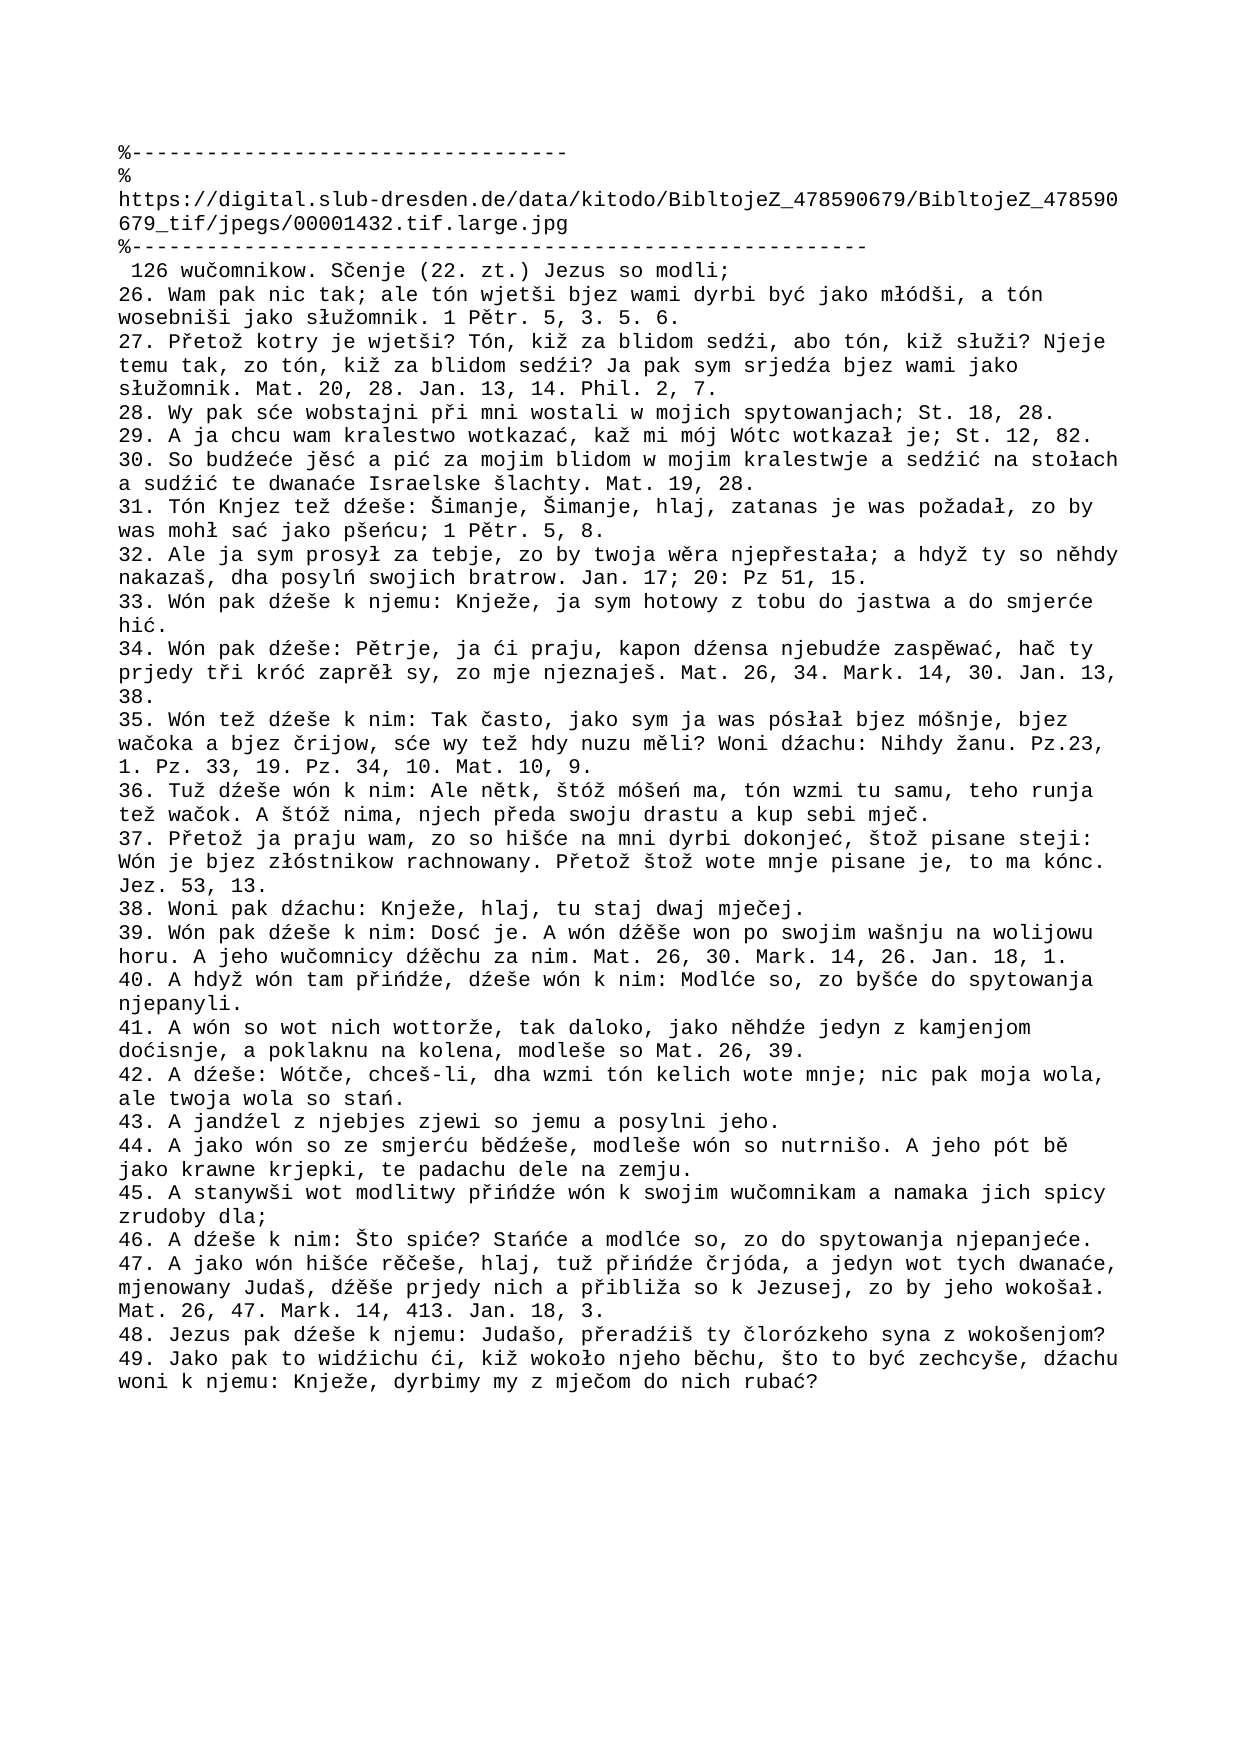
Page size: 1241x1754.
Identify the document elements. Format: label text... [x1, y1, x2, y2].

text 42. A dźeše: Wótče, chceš-li, dha wzmi tón kelich wote mnje; nic pak moja wola, ale twoja wola so stań. [118, 1064, 1122, 1111]
text %----------------------------------- [118, 142, 1122, 165]
text 35. Wón tež dźeše k nim: Tak často, jako sym ja was pósłał bjez móšnje, bjez wačoka a bjez črijow, sće wy tež hdy nuzu měli? Woni dźachu: Nihdy žanu. Pz.23, 1. Pz. 33, 19. Pz. 34, 10. Mat. 10, 9. [118, 709, 1122, 780]
text 49. Jako pak to widźichu ći, kiž wokoło njeho běchu, što to być zechcyše, dźachu woni k njemu: Knježe, dyrbimy my z mječom do nich rubać? [118, 1348, 1122, 1395]
text 31. Tón Knjez tež dźeše: Šimanje, Šimanje, hlaj, zatanas je was požadał, zo by was mohł sać jako pšeńcu; 1 Pětr. 5, 8. [118, 496, 1122, 544]
text 29. A ja chcu wam kralestwo wotkazać, kaž mi mój Wótc wotkazał je; St. 12, 82. [118, 426, 1122, 449]
text %----------------------------------------------------------- [118, 236, 1122, 260]
text 38. Woni pak dźachu: Knježe, hlaj, tu staj dwaj mječej. [118, 898, 1122, 922]
text 33. Wón pak dźeše k njemu: Knježe, ja sym hotowy z tobu do jastwa a do smjerće hić. [118, 591, 1122, 638]
text 28. Wy pak sće wobstajni při mni wostali w mojich spytowanjach; St. 18, 28. [118, 402, 1122, 426]
text 37. Přetož ja praju wam, zo so hišće na mni dyrbi dokonjeć, štož pisane steji: Wón je bjez złóstnikow rachnowany. Přetož štož wote mnje pisane je, to ma kónc. Jez. 53, 13. [118, 827, 1122, 898]
text 41. A wón so wot nich wottorže, tak daloko, jako něhdźe jedyn z kamjenjom doćisnje, a poklaknu na kolena, modleše so Mat. 26, 39. [118, 1017, 1122, 1064]
text 126 wučomnikow. Sčenje (22. zt.) Jezus so modli; [118, 260, 1122, 284]
text 44. A jako wón so ze smjerću bědźeše, modleše wón so nutrnišo. A jeho pót bě jako krawne krjepki, te padachu dele na zemju. [118, 1135, 1122, 1182]
text 27. Přetož kotry je wjetši? Tón, kiž za blidom sedźi, abo tón, kiž słuži? Njeje temu tak, zo tón, kiž za blidom sedźi? Ja pak sym srjedźa bjez wami jako słužomnik. Mat. 20, 28. Jan. 13, 14. Phil. 2, 7. [118, 331, 1122, 402]
text 34. Wón pak dźeše: Pětrje, ja ći praju, kapon dźensa njebudźe zaspěwać, hač ty prjedy tři króć zaprěł sy, zo mje njeznaješ. Mat. 26, 34. Mark. 14, 30. Jan. 13, 38. [118, 638, 1122, 709]
text 48. Jezus pak dźeše k njemu: Judašo, přeradźiš ty člorózkeho syna z wokošenjom? [118, 1324, 1122, 1348]
text % https://digital.slub-dresden.de/data/kitodo/BibltojeZ_478590679/BibltojeZ_478590679_tif/jpegs/00001432.tif.large.jpg [118, 165, 1122, 236]
text 47. A jako wón hišće rěčeše, hlaj, tuž přińdźe črjóda, a jedyn wot tych dwanaće, mjenowany Judaš, dźěše prjedy nich a přibliža so k Jezusej, zo by jeho wokošał. Mat. 26, 47. Mark. 14, 413. Jan. 18, 3. [118, 1253, 1122, 1324]
text 30. So budźeće jěsć a pić za mojim blidom w mojim kralestwje a sedźić na stołach a sudźić te dwanaće Israelske šlachty. Mat. 19, 28. [118, 449, 1122, 496]
text 26. Wam pak nic tak; ale tón wjetši bjez wami dyrbi być jako młódši, a tón wosebniši jako słužomnik. 1 Pětr. 5, 3. 5. 6. [118, 284, 1122, 331]
text 46. A dźeše k nim: Što spiće? Stańće a modlće so, zo do spytowanja njepanjeće. [118, 1229, 1122, 1253]
text 45. A stanywši wot modlitwy přińdźe wón k swojim wučomnikam a namaka jich spicy zrudoby dla; [118, 1182, 1122, 1229]
text 32. Ale ja sym prosył za tebje, zo by twoja wěra njepřestała; a hdyž ty so něhdy nakazaš, dha posylń swojich bratrow. Jan. 17; 20: Pz 51, 15. [118, 544, 1122, 591]
text 39. Wón pak dźeše k nim: Dosć je. A wón dźěše won po swojim wašnju na wolijowu horu. A jeho wučomnicy dźěchu za nim. Mat. 26, 30. Mark. 14, 26. Jan. 18, 1. [118, 922, 1122, 969]
text 43. A jandźel z njebjes zjewi so jemu a posylni jeho. [118, 1111, 1122, 1135]
text 36. Tuž dźeše wón k nim: Ale nětk, štóž móšeń ma, tón wzmi tu samu, teho runja tež wačok. A štóž nima, njech předa swoju drastu a kup sebi mječ. [118, 780, 1122, 827]
text 40. A hdyž wón tam přińdźe, dźeše wón k nim: Modlće so, zo byšće do spytowanja njepanyli. [118, 969, 1122, 1017]
